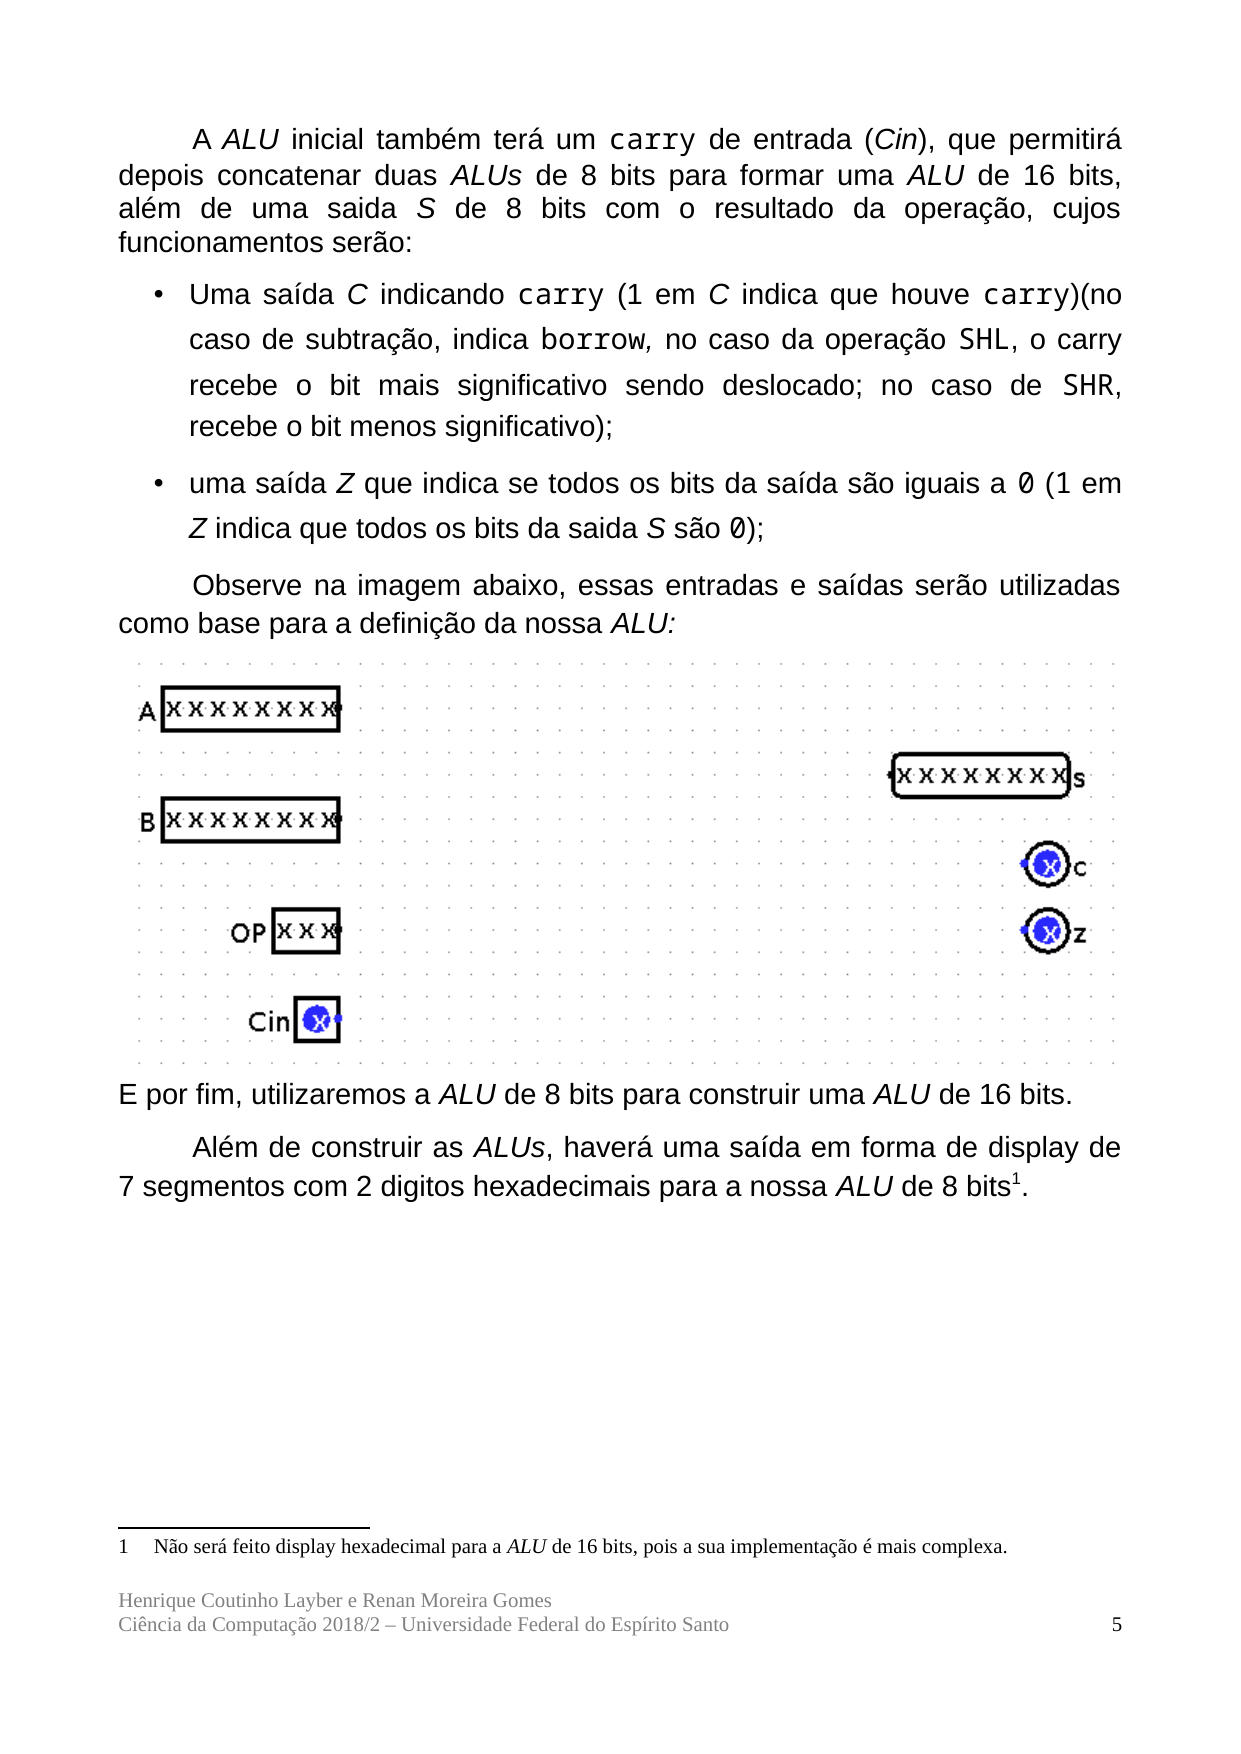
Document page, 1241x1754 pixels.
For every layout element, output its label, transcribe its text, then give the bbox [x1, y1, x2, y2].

list Uma saída C indicando carry (1 em C indica que houve carry)(no caso de subtração, indica borrow, no caso da operação SHL, o carry recebe o bit mais significativo sendo deslocado; no caso de SHR, recebe o bit menos significativo); [153, 273, 1122, 442]
text A ALU inicial também terá um carry de entrada (Cin), que permitirá depois concatenar duas ALUs de 8 bits para formar uma ALU de 16 bits, além de uma saida S de 8 bits com o resultado da operação, cujos funcionamentos serão: [118, 118, 1122, 258]
text E por fim, utilizaremos a ALU de 8 bits para construir uma ALU de 16 bits. [118, 1073, 1122, 1111]
list uma saída Z que indica se todos os bits da saída são iguais a 0 (1 em Z indica que todos os bits da saida S são 0); [153, 462, 1122, 547]
text Não será feito display hexadecimal para a ALU de 16 bits, pois a sua implementação é mais complexa. [118, 1534, 1122, 1558]
text Além de construir as ALUs, haverá uma saída em forma de display de 7 segmentos com 2 digitos hexadecimais para a nossa ALU de 8 bits. [118, 1130, 1122, 1202]
picture [118, 659, 1123, 1073]
text Observe na imagem abaixo, essas entradas e saídas serão utilizadas como base para a definição da nossa ALU: [118, 568, 1122, 640]
